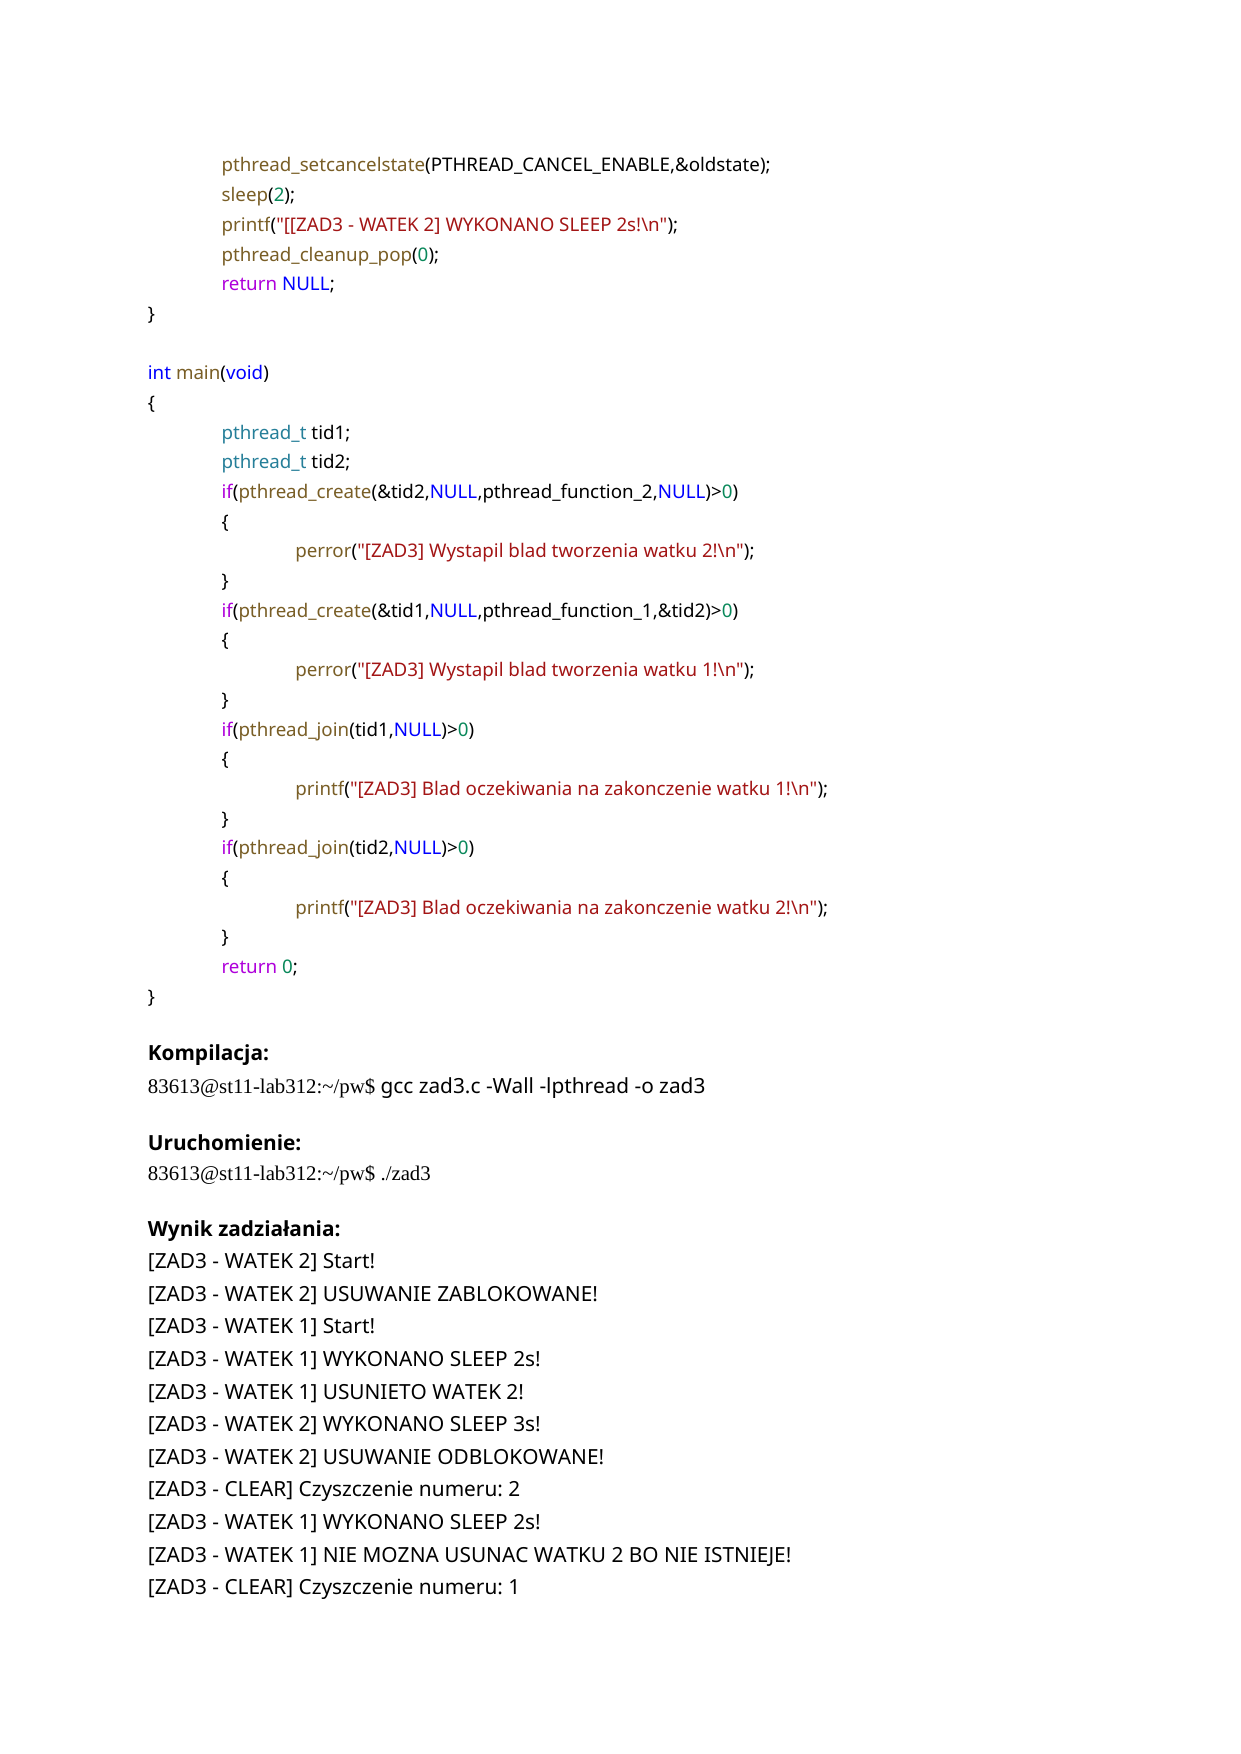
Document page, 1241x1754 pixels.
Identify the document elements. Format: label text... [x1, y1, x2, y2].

text { [148, 504, 1093, 533]
text if(pthread_create(&tid2,NULL,pthread_function_2,NULL)>0) [148, 474, 1093, 504]
text { [148, 623, 1093, 652]
text printf("[ZAD3] Blad oczekiwania na zakonczenie watku 2!\n"); [148, 890, 1093, 919]
text } [148, 979, 1093, 1008]
text sleep(2); [148, 177, 1093, 207]
text [ZAD3 - CLEAR] Czyszczenie numeru: 2 [148, 1474, 1093, 1503]
text perror("[ZAD3] Wystapil blad tworzenia watku 2!\n"); [148, 533, 1093, 563]
text Wynik zadziałania: [148, 1214, 1093, 1242]
text if(pthread_join(tid2,NULL)>0) [148, 830, 1093, 860]
text pthread_t tid2; [148, 444, 1093, 474]
text if(pthread_create(&tid1,NULL,pthread_function_1,&tid2)>0) [148, 593, 1093, 623]
text { [148, 385, 1093, 415]
text } [148, 682, 1093, 712]
text [ZAD3 - WATEK 2] Start! [148, 1246, 1093, 1275]
text [ZAD3 - WATEK 2] WYKONANO SLEEP 3s! [148, 1409, 1093, 1438]
text { [148, 741, 1093, 771]
text [ZAD3 - WATEK 2] USUWANIE ZABLOKOWANE! [148, 1279, 1093, 1307]
text pthread_setcancelstate(PTHREAD_CANCEL_ENABLE,&oldstate); [148, 148, 1093, 177]
text pthread_t tid1; [148, 415, 1093, 444]
text [ZAD3 - CLEAR] Czyszczenie numeru: 1 [148, 1572, 1093, 1601]
text printf("[[ZAD3 - WATEK 2] WYKONANO SLEEP 2s!\n"); [148, 207, 1093, 237]
text 83613@st11-lab312:~/pw$ ./zad3 [148, 1160, 1093, 1185]
text [ZAD3 - WATEK 1] Start! [148, 1312, 1093, 1340]
text } [148, 563, 1093, 593]
text [ZAD3 - WATEK 1] NIE MOZNA USUNAC WATKU 2 BO NIE ISTNIEJE! [148, 1540, 1093, 1568]
text } [148, 296, 1093, 326]
text [ZAD3 - WATEK 1] WYKONANO SLEEP 2s! [148, 1507, 1093, 1536]
text int main(void) [148, 355, 1093, 385]
text if(pthread_join(tid1,NULL)>0) [148, 712, 1093, 741]
text [ZAD3 - WATEK 1] USUNIETO WATEK 2! [148, 1377, 1093, 1405]
text return NULL; [148, 266, 1093, 296]
text [ZAD3 - WATEK 2] USUWANIE ODBLOKOWANE! [148, 1442, 1093, 1470]
text Kompilacja: [148, 1038, 1093, 1067]
text Uruchomienie: [148, 1128, 1093, 1156]
text pthread_cleanup_pop(0); [148, 237, 1093, 266]
text return 0; [148, 949, 1093, 979]
text 83613@st11-lab312:~/pw$ gcc zad3.c -Wall -lpthread -o zad3 [148, 1071, 1093, 1099]
text printf("[ZAD3] Blad oczekiwania na zakonczenie watku 1!\n"); [148, 771, 1093, 801]
text } [148, 801, 1093, 830]
text perror("[ZAD3] Wystapil blad tworzenia watku 1!\n"); [148, 652, 1093, 682]
text { [148, 860, 1093, 890]
text [ZAD3 - WATEK 1] WYKONANO SLEEP 2s! [148, 1344, 1093, 1373]
text } [148, 919, 1093, 949]
